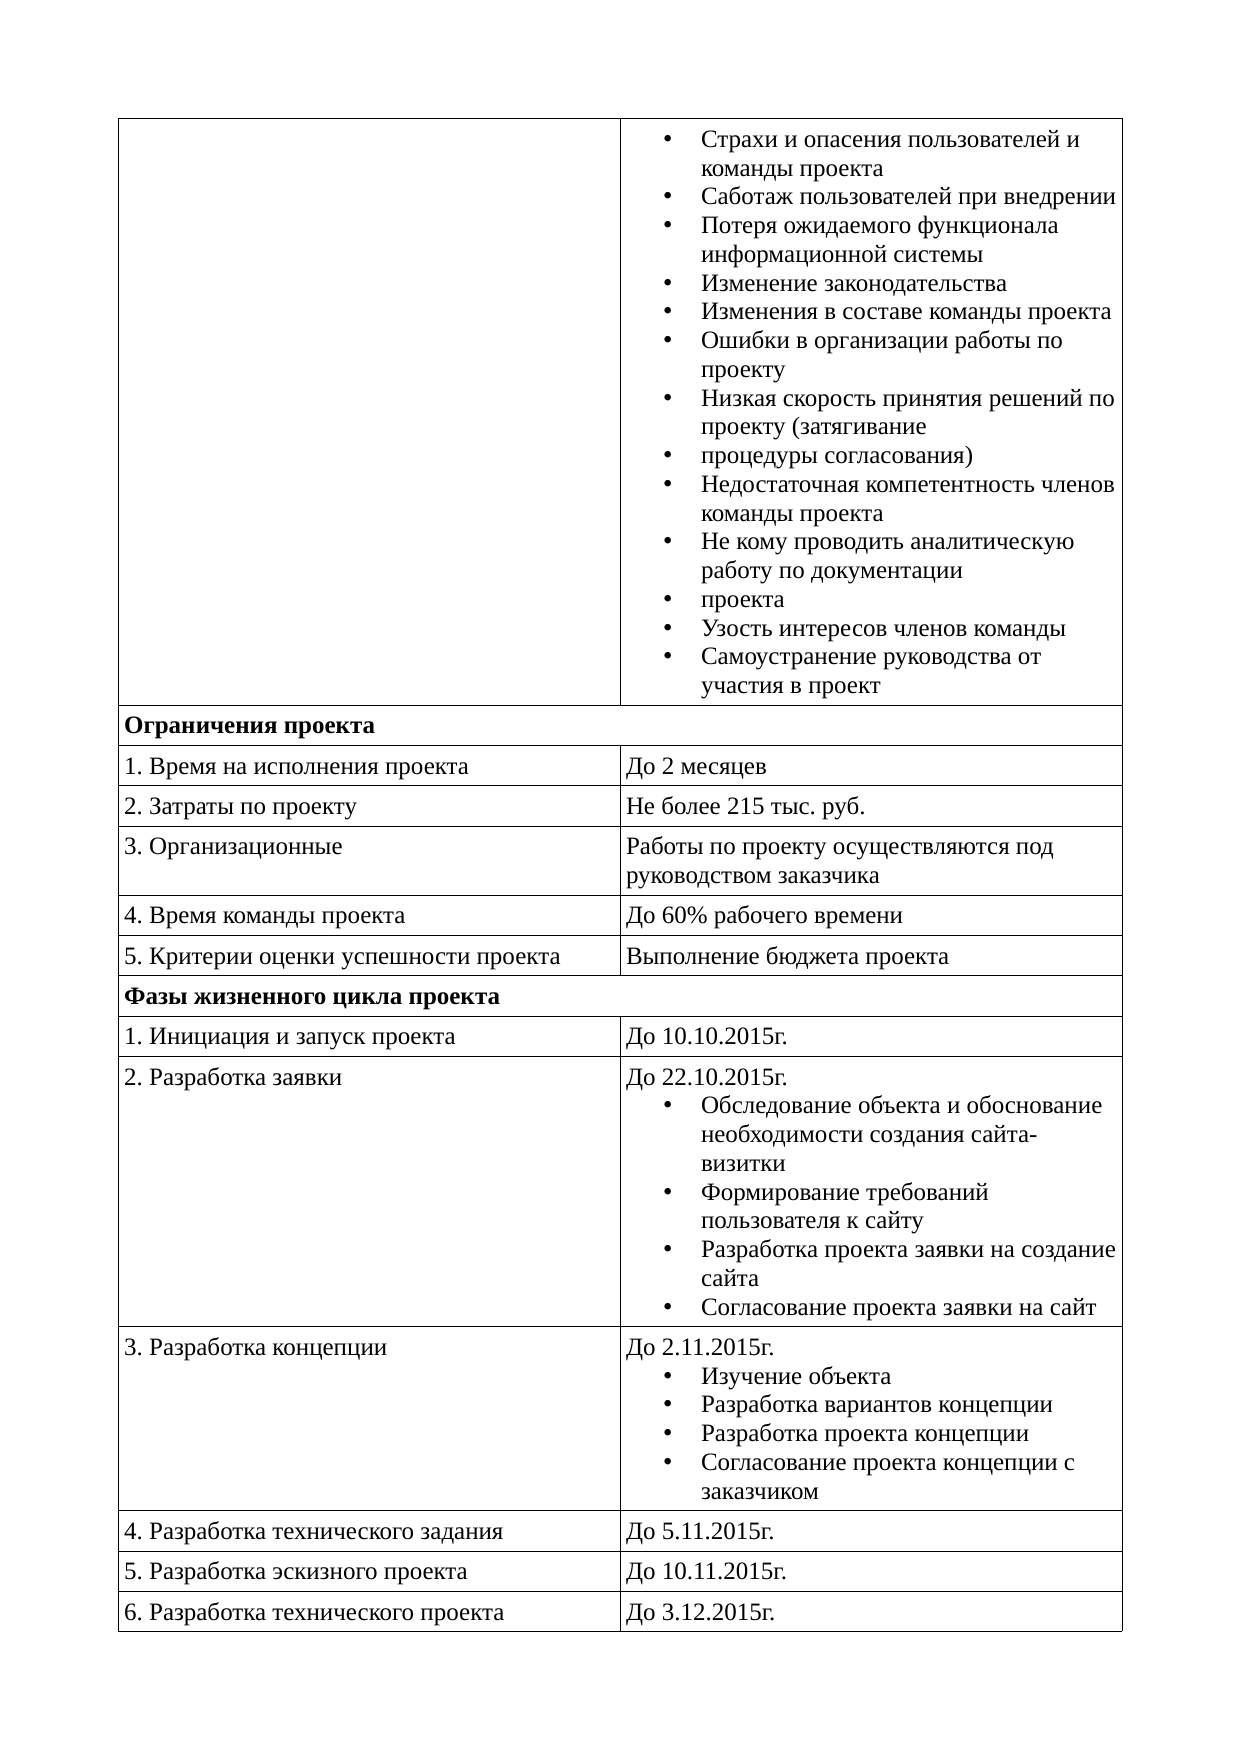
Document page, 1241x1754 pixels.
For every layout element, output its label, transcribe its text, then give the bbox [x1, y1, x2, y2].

table_cell До 60% рабочего времени [621, 896, 1122, 935]
table_cell До 2.11.2015г. Изучение объекта Разработка вариантов концепции Разработка проекта концепции Согласование проекта концепции с заказчиком [621, 1327, 1122, 1510]
table_cell Ограничения проекта [119, 706, 1122, 745]
table_cell До 3.12.2015г. Разработка структуры сайта Разработка дизайна сайта Вёрстка сайта [621, 1592, 1122, 1631]
table_cell Не более 215 тыс. руб. [621, 786, 1122, 826]
table_cell До 10.11.2015г. [621, 1552, 1122, 1591]
table_cell Выполнение бюджета проекта [621, 936, 1122, 975]
table_cell До 22.10.2015г. Обследование объекта и обоснование необходимости создания сайта-визитки Формирование требований пользователя к сайту Разработка проекта заявки на создание сайта Согласование проекта заявки на сайт [621, 1057, 1122, 1326]
table_cell 2. Разработка заявки [119, 1057, 620, 1326]
table_cell Выход из бюджета проекта Недостаток финансовых ресурсов Ошибки в планировании работ по проекту Ошибки в планировании работ по проекту Отсутствие необходимых технических возможностей в требуемый момент Недостаток квалификации пользователей Противодействие системы управления Страхи и опасения пользователей и команды проекта Саботаж пользователей при внедрении Потеря ожидаемого функционала информационной системы Изменение законодательства Изменения в составе команды проекта Ошибки в организации работы по проекту Низкая скорость принятия решений по проекту (затягивание процедуры согласования) Недостаточная компетентность членов команды проекта Не кому проводить аналитическую работу по документации проекта Узость интересов членов команды Самоустранение руководства от участия в проект [621, 119, 1122, 705]
table_cell Работы по проекту осуществляются под руководством заказчика [621, 827, 1122, 895]
table_cell До 10.10.2015г. [621, 1017, 1122, 1056]
table_cell 4. Время команды проекта [119, 896, 620, 935]
table_cell 5. Критерии оценки успешности проекта [119, 936, 620, 975]
table_cell 3. Организационные [119, 827, 620, 895]
table_cell Фазы жизненного цикла проекта [119, 976, 1122, 1016]
table_cell [119, 119, 620, 705]
table_cell До 5.11.2015г. [621, 1511, 1122, 1551]
table_cell 2. Затраты по проекту [119, 786, 620, 826]
table_cell 4. Разработка технического задания [119, 1511, 620, 1551]
table_cell 3. Разработка концепции [119, 1327, 620, 1510]
table_cell До 2 месяцев [621, 746, 1122, 785]
table_cell 5. Разработка эскизного проекта [119, 1552, 620, 1591]
table_cell 6. Разработка технического проекта [119, 1592, 620, 1631]
table_cell 1. Время на исполнения проекта [119, 746, 620, 785]
table_cell 1. Инициация и запуск проекта [119, 1017, 620, 1056]
